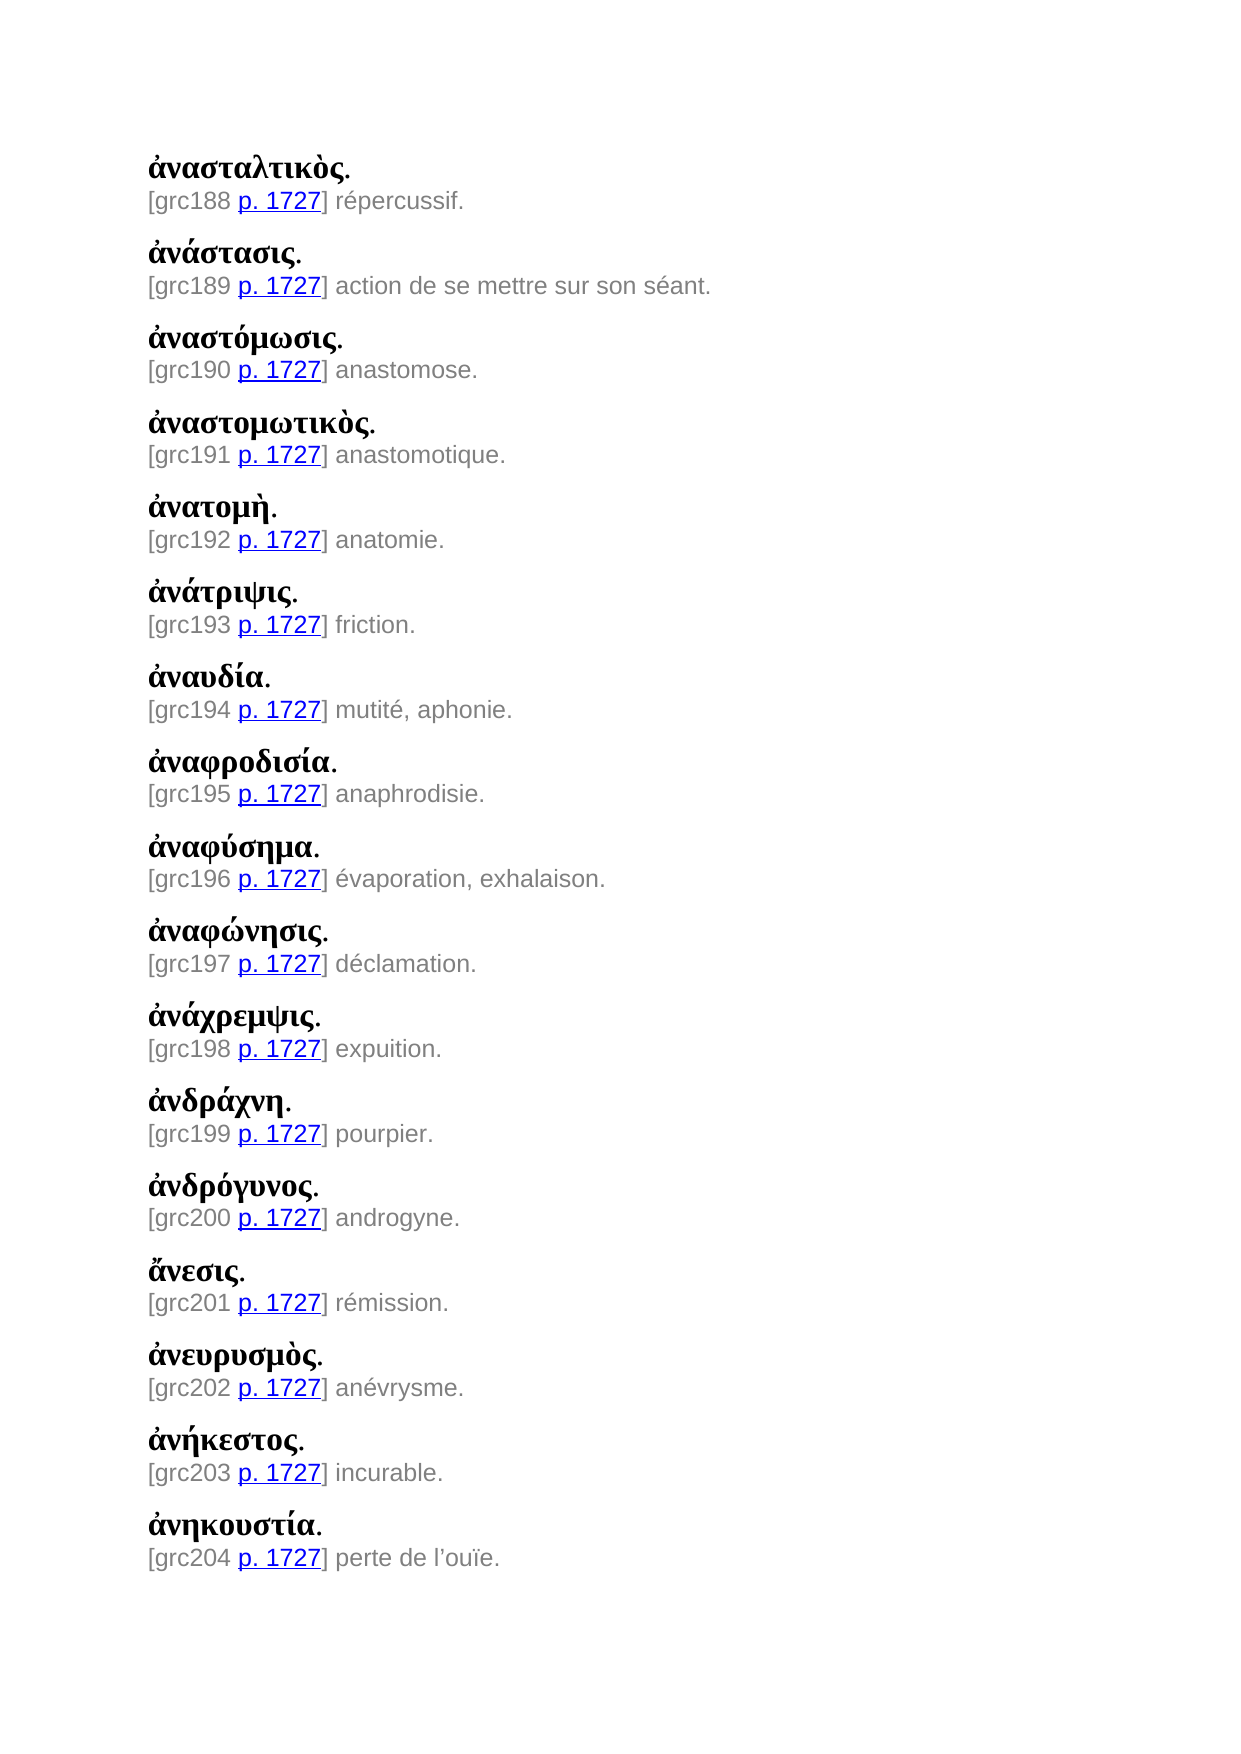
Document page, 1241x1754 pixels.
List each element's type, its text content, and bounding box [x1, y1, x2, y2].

text ἀναφώνησις. [148, 911, 1093, 949]
text [grc190 p. 1727] anastomose. [148, 356, 1093, 384]
text ἀναφροδισία. [148, 741, 1093, 779]
text ἀνάχρεμψις. [148, 996, 1093, 1034]
text [grc191 p. 1727] anastomotique. [148, 440, 1093, 469]
text [grc202 p. 1727] anévrysme. [148, 1373, 1093, 1402]
text [grc198 p. 1727] expuition. [148, 1034, 1093, 1063]
text [grc197 p. 1727] déclamation. [148, 949, 1093, 978]
text ἀνευρυσμὸς. [148, 1335, 1093, 1373]
text ἀνατομὴ. [148, 487, 1093, 525]
text ἀναυδία. [148, 656, 1093, 695]
text ἀνάστασις. [148, 232, 1093, 271]
text ἀναστόμωσις. [148, 317, 1093, 356]
text ἀνδρόγυνος. [148, 1165, 1093, 1203]
text [grc204 p. 1727] perte de l’ouïe. [148, 1543, 1093, 1571]
text [grc188 p. 1727] répercussif. [148, 186, 1093, 215]
text [grc196 p. 1727] évaporation, exhalaison. [148, 864, 1093, 893]
text [grc192 p. 1727] anatomie. [148, 525, 1093, 554]
text [grc199 p. 1727] pourpier. [148, 1119, 1093, 1147]
text ἀναφύσημα. [148, 826, 1093, 864]
text [grc195 p. 1727] anaphrodisie. [148, 779, 1093, 808]
text ἀνηκουστία. [148, 1504, 1093, 1543]
text [grc194 p. 1727] mutité, aphonie. [148, 695, 1093, 723]
text ἄνεσις. [148, 1250, 1093, 1288]
text [grc193 p. 1727] friction. [148, 610, 1093, 639]
text ἀναστομωτικὸς. [148, 402, 1093, 440]
text [grc200 p. 1727] androgyne. [148, 1203, 1093, 1232]
text ἀνάτριψις. [148, 572, 1093, 610]
text [grc203 p. 1727] incurable. [148, 1458, 1093, 1487]
text [grc201 p. 1727] rémission. [148, 1288, 1093, 1317]
text ἀνδράχνη. [148, 1080, 1093, 1119]
text ἀνασταλτικὸς. [148, 148, 1093, 186]
text [grc189 p. 1727] action de se mettre sur son séant. [148, 271, 1093, 299]
text ἀνήκεστος. [148, 1419, 1093, 1458]
